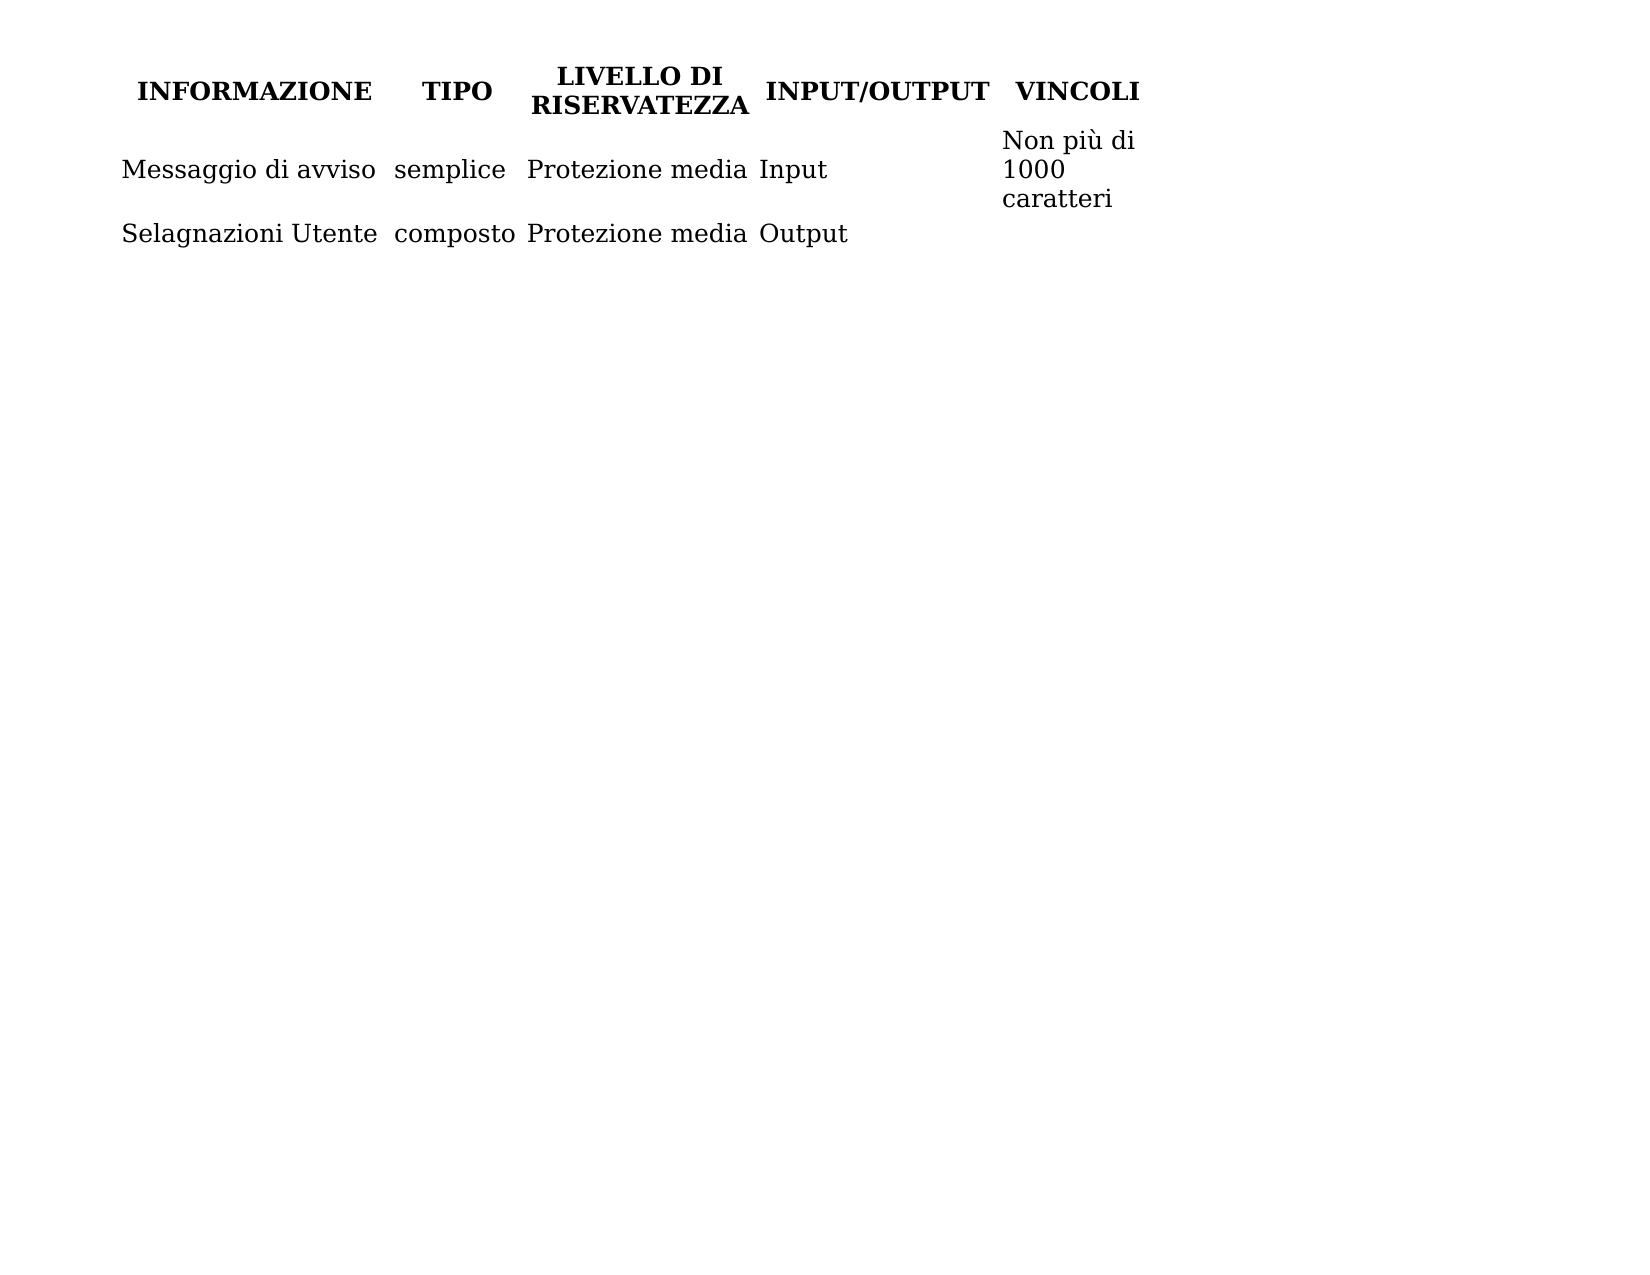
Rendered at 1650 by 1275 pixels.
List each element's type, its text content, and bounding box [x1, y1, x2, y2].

table_header LIVELLO DI RISERVATEZZA [524, 59, 756, 123]
table_cell semplice [391, 124, 524, 217]
table_cell Input [756, 124, 999, 217]
table_cell Non più di 1000 caratteri [999, 124, 1157, 217]
table_header INPUT/OUTPUT [756, 59, 999, 123]
table_cell composto [391, 217, 524, 252]
table_header TIPO [391, 59, 524, 123]
table_cell Messaggio di avviso [118, 124, 391, 217]
table_cell Protezione media [524, 217, 756, 252]
table_header INFORMAZIONE [118, 59, 391, 123]
table_cell Output [756, 217, 999, 252]
table_cell Selagnazioni Utente [118, 217, 391, 252]
table_header VINCOLI [999, 59, 1157, 123]
table_cell [999, 217, 1157, 252]
table_cell Protezione media [524, 124, 756, 217]
